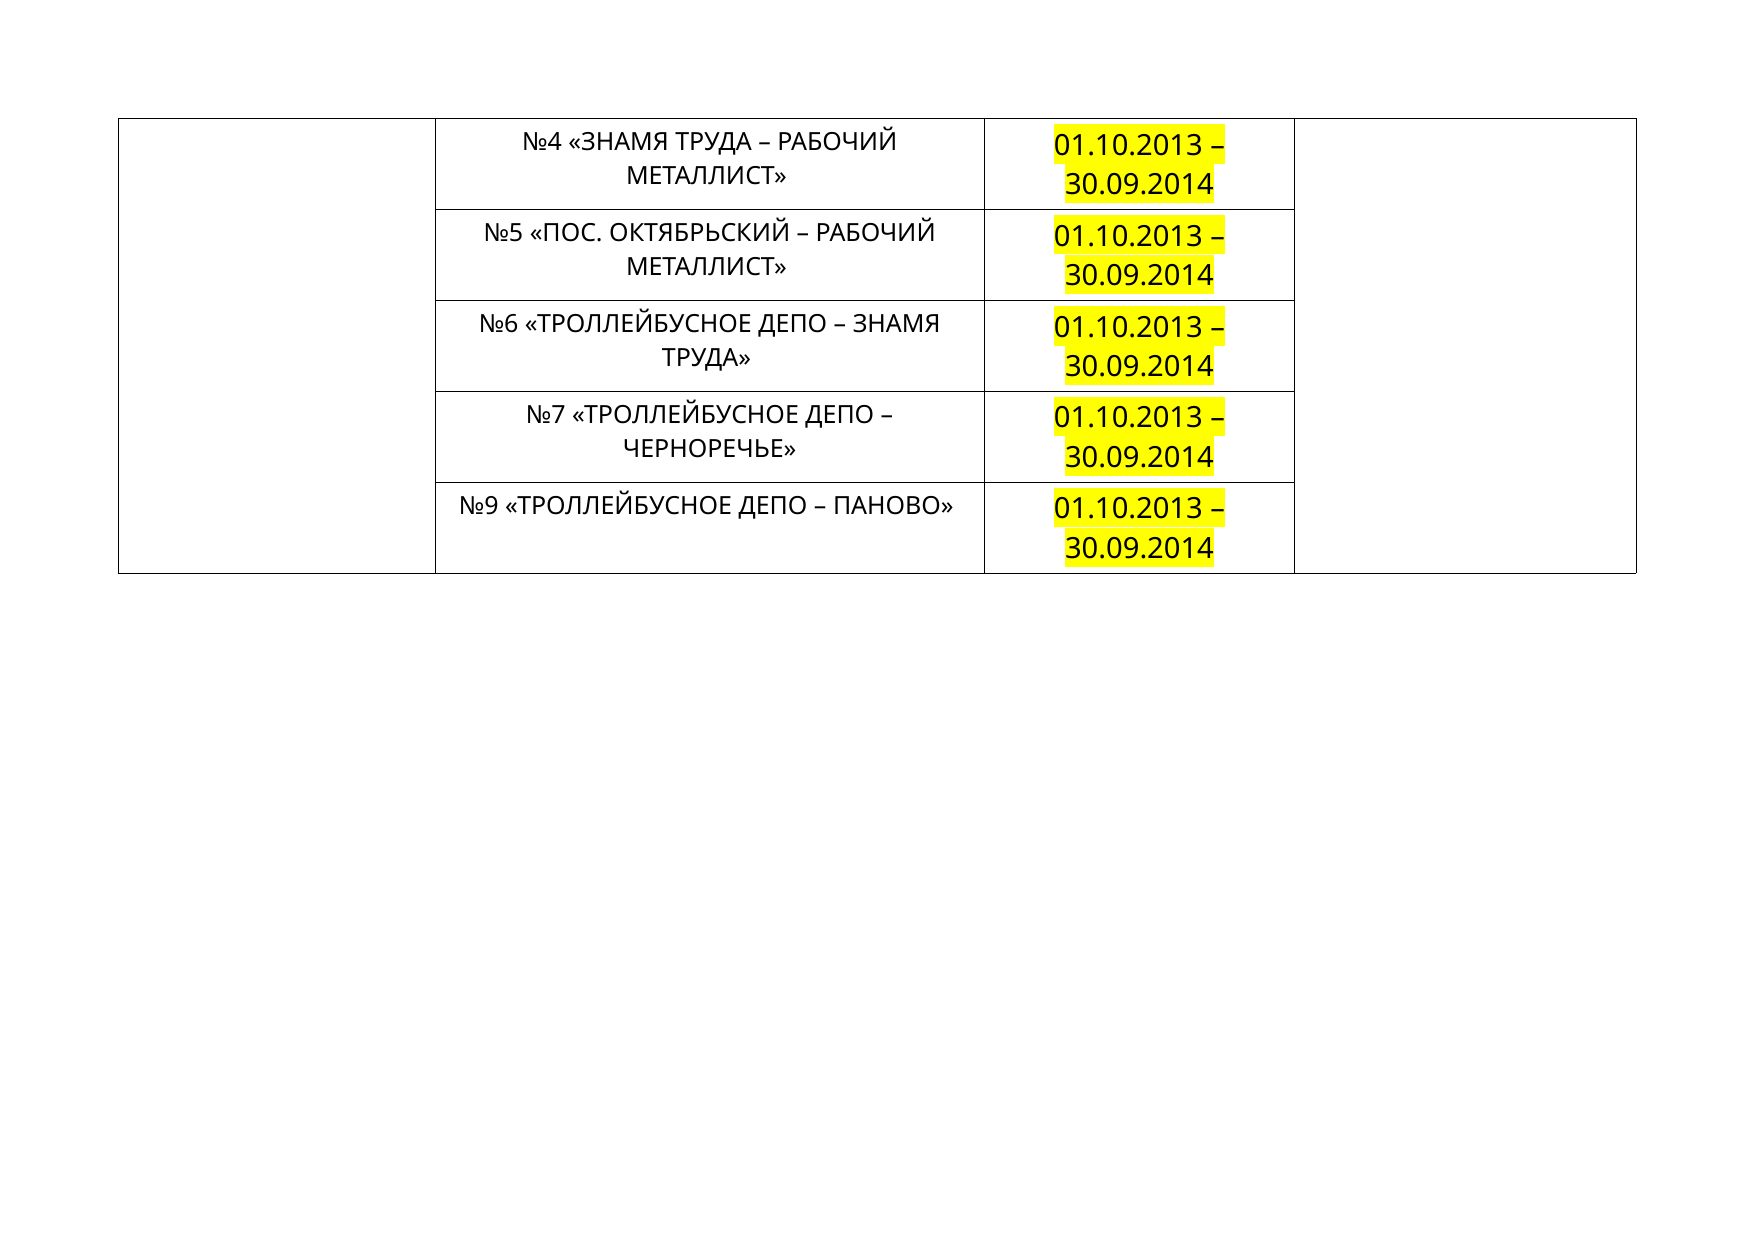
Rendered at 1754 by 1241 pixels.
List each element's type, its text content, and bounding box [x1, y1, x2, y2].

table_cell №6 «ТРОЛЛЕЙБУСНОЕ ДЕПО – ЗНАМЯ ТРУДА» [436, 301, 984, 391]
table_cell 01.10.2013 – 30.09.2014 [985, 119, 1294, 209]
table_cell [119, 119, 435, 573]
table_cell 01.10.2013 – 30.09.2014 [985, 210, 1294, 300]
table_cell [1295, 119, 1636, 573]
table_cell №4 «ЗНАМЯ ТРУДА – РАБОЧИЙ МЕТАЛЛИСТ» [436, 119, 984, 209]
table_cell №9 «ТРОЛЛЕЙБУСНОЕ ДЕПО – ПАНОВО» [436, 483, 984, 573]
table_cell 01.10.2013 – 30.09.2014 [985, 483, 1294, 573]
table_cell 01.10.2013 – 30.09.2014 [985, 392, 1294, 482]
table_cell №7 «ТРОЛЛЕЙБУСНОЕ ДЕПО – ЧЕРНОРЕЧЬЕ» [436, 392, 984, 482]
table_cell 01.10.2013 – 30.09.2014 [985, 301, 1294, 391]
table_cell №5 «ПОС. ОКТЯБРЬСКИЙ – РАБОЧИЙ МЕТАЛЛИСТ» [436, 210, 984, 300]
